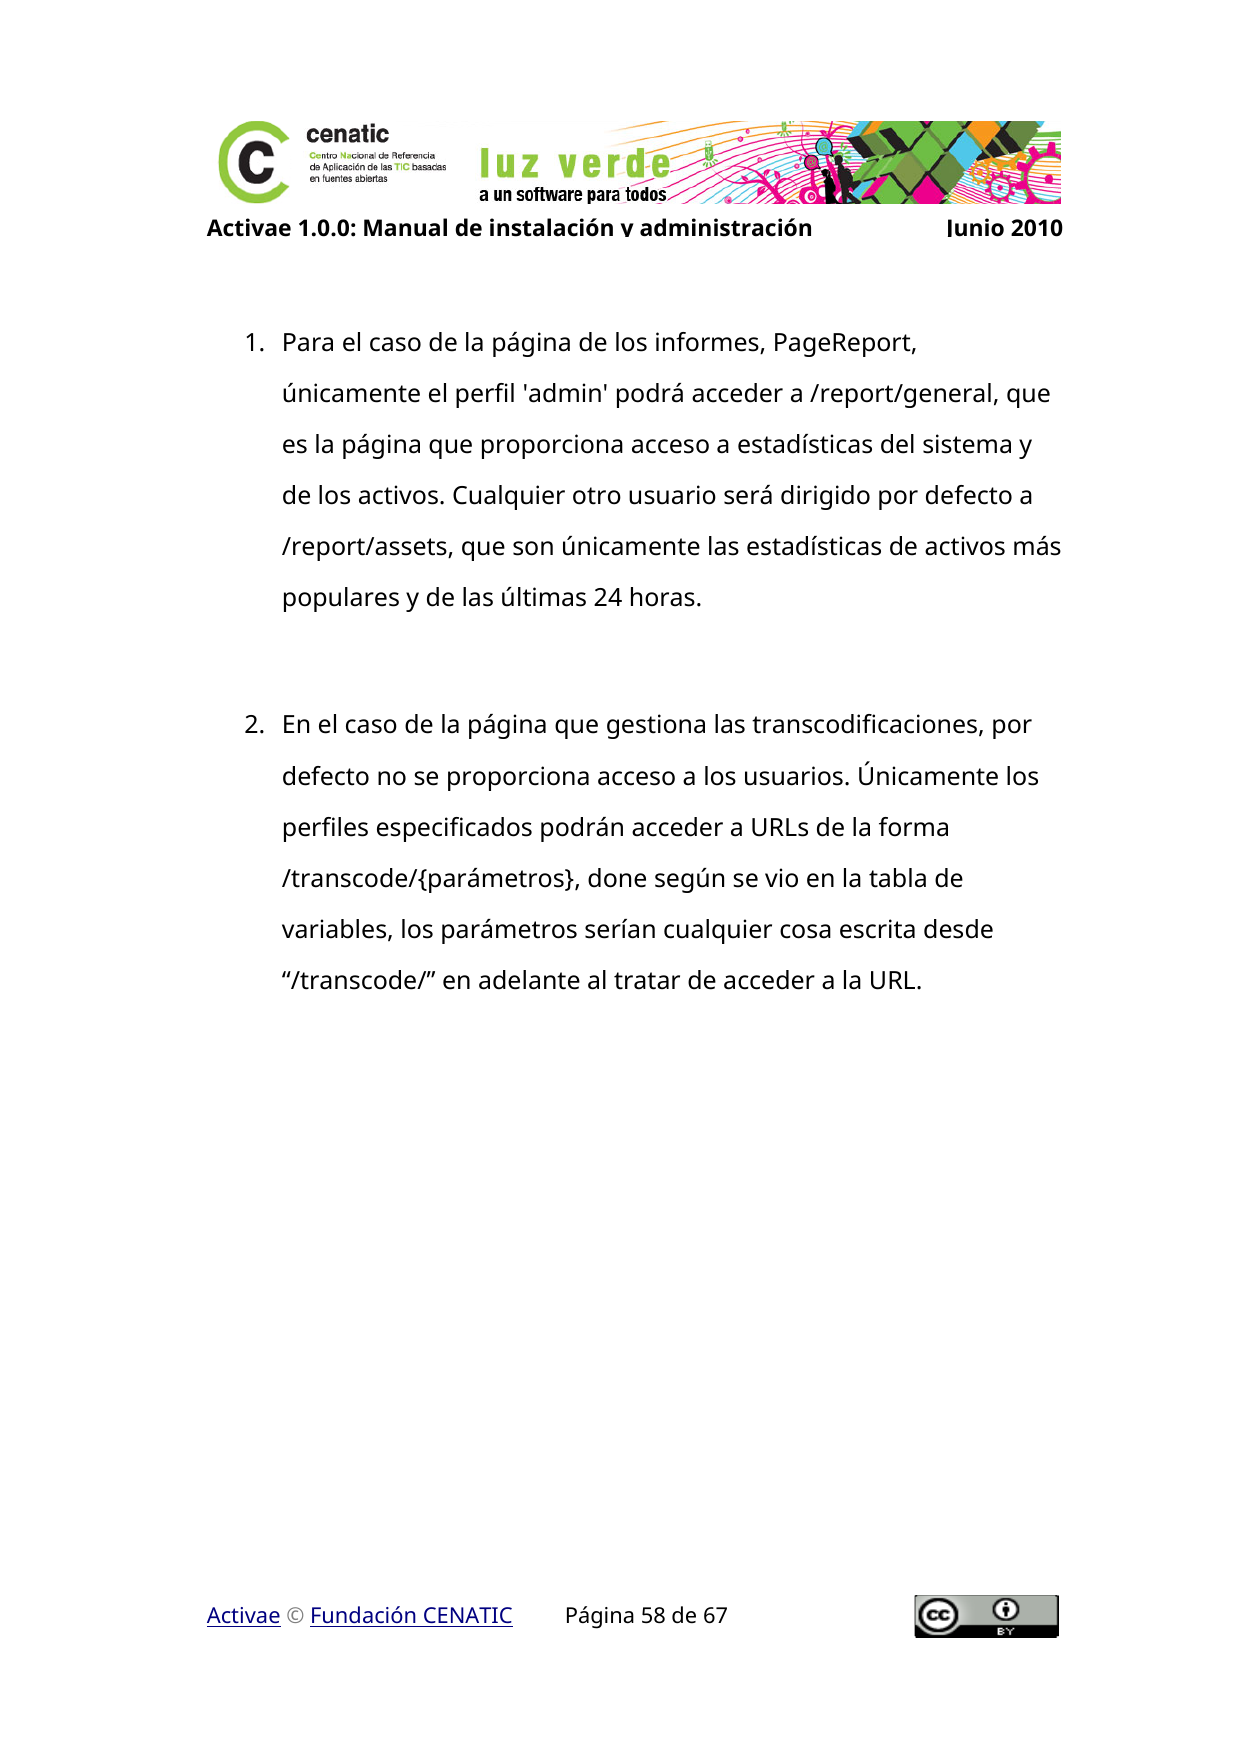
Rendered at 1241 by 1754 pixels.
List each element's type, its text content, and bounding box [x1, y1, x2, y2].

list Para el caso de la página de los informes, PageReport, únicamente el perfil 'admin' podrá acceder a /report/general, que es la página que proporciona acceso a estadísticas del sistema y de los activos. Cualquier otro usuario será dirigido por defecto a /report/assets, que son únicamente las estadísticas de activos más populares y de las últimas 24 horas. [244, 325, 1063, 614]
picture [914, 1595, 1059, 1638]
picture [211, 121, 1061, 204]
list En el caso de la página que gestiona las transcodificaciones, por defecto no se proporciona acceso a los usuarios. Únicamente los perfiles especificados podrán acceder a URLs de la forma /transcode/{parámetros}, done según se vio en la tabla de variables, los parámetros serían cualquier cosa escrita desde “/transcode/” en adelante al tratar de acceder a la URL. [244, 707, 1063, 996]
